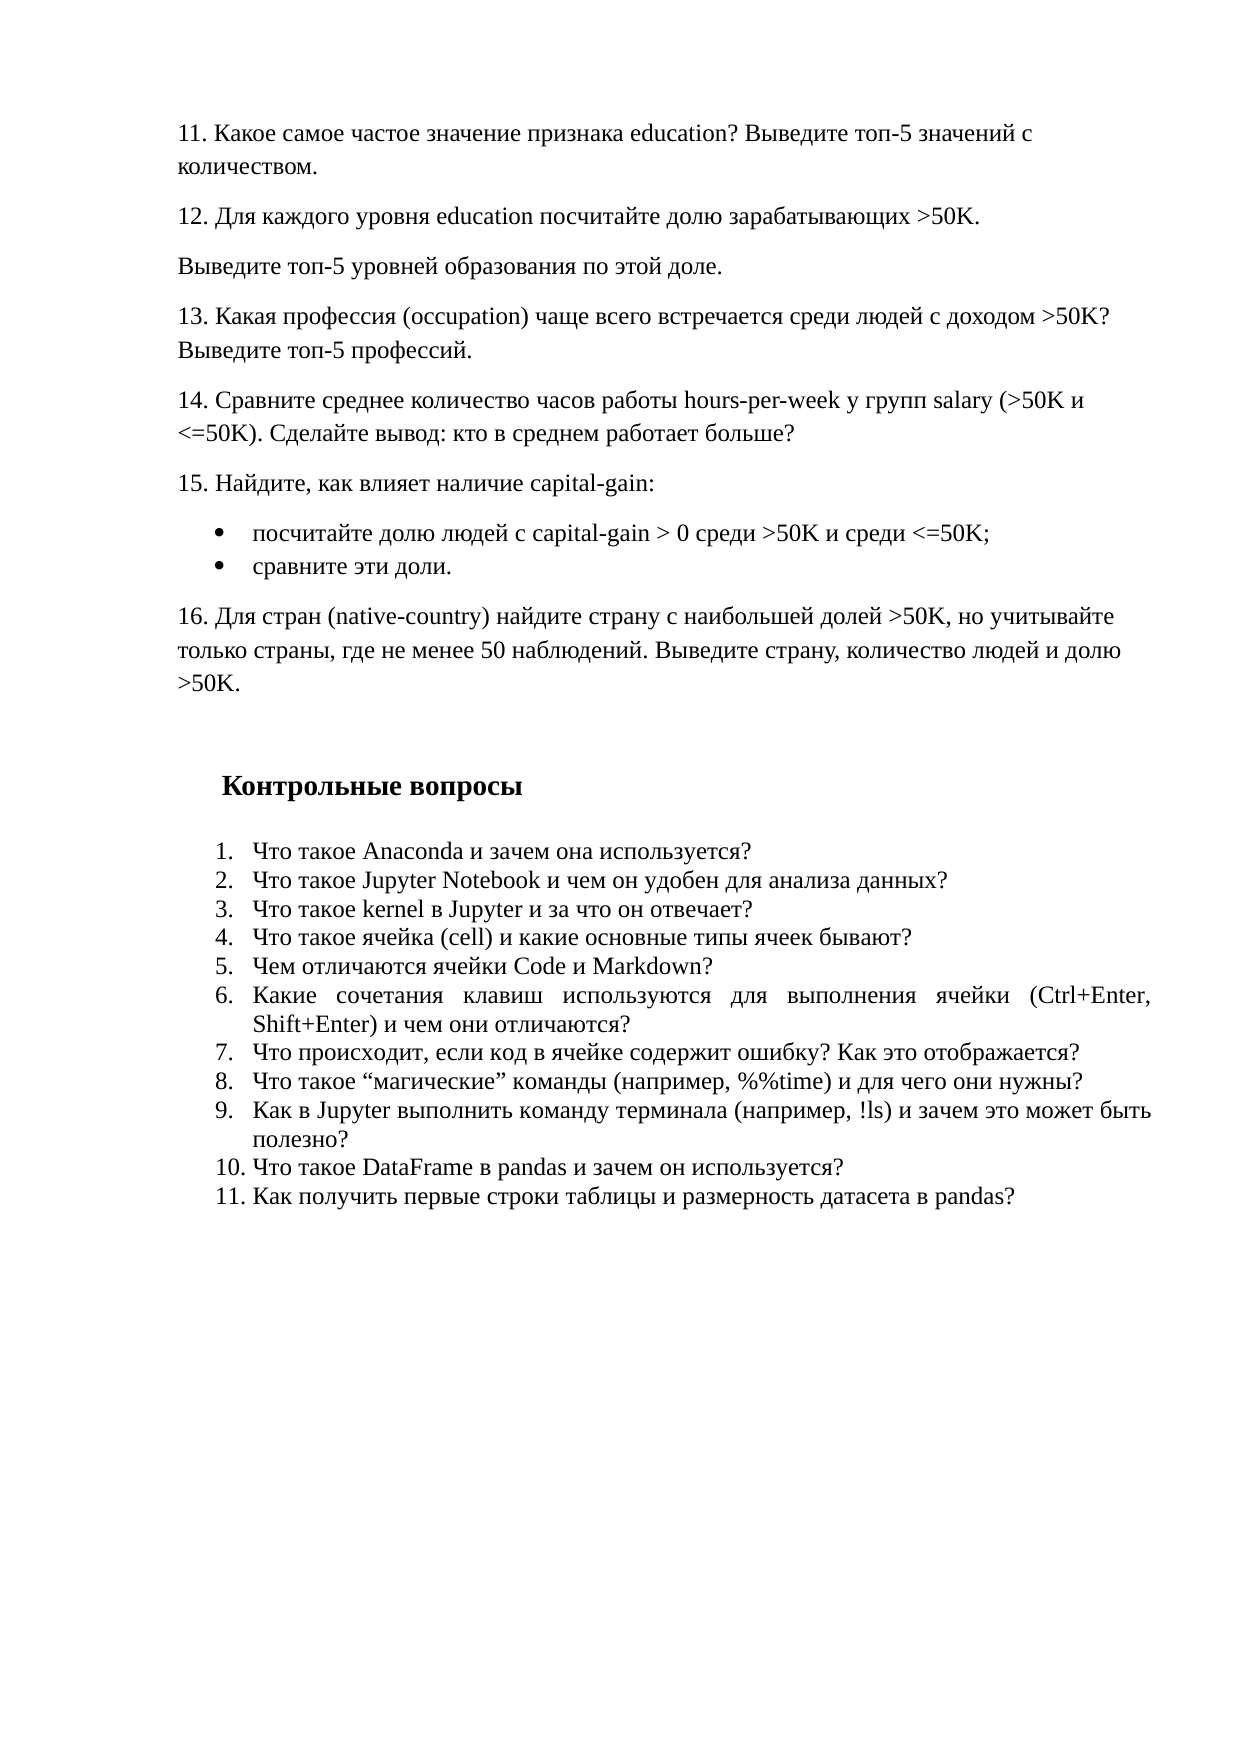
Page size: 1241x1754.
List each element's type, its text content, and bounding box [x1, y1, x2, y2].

list Что такое Jupyter Notebook и чем он удобен для анализа данных? [215, 865, 1152, 894]
text 14. Сравните среднее количество часов работы hours-per-week у групп salary (>50K и <=50K). Сделайте вывод: кто в среднем работает больше? [177, 385, 1152, 447]
text 12. Для каждого уровня education посчитайте долю зарабатывающих >50K. [177, 201, 1152, 230]
list Какие сочетания клавиш используются для выполнения ячейки (Ctrl+Enter, Shift+Enter) и чем они отличаются? [215, 980, 1152, 1037]
list Что такое “магические” команды (например, %%time) и для чего они нужны? [215, 1066, 1152, 1095]
list Что такое Anaconda и зачем она используется? [215, 836, 1152, 865]
list Как в Jupyter выполнить команду терминала (например, !ls) и зачем это может быть полезно? [215, 1095, 1152, 1152]
list Что такое ячейка (cell) и какие основные типы ячеек бывают? [215, 922, 1152, 951]
text 13. Какая профессия (occupation) чаще всего встречается среди людей с доходом >50K? Выведите топ-5 профессий. [177, 301, 1152, 363]
text Контрольные вопросы [222, 768, 1152, 802]
text Выведите топ-5 уровней образования по этой доле. [177, 251, 1152, 280]
list Что происходит, если код в ячейке содержит ошибку? Как это отображается? [215, 1037, 1152, 1066]
text 15. Найдите, как влияет наличие capital-gain: [177, 468, 1152, 497]
text 11. Какое самое частое значение признака education? Выведите топ-5 значений с количеством. [177, 118, 1152, 180]
text 16. Для стран (native-country) найдите страну с наибольшей долей >50K, но учитывайте только страны, где не менее 50 наблюдений. Выведите страну, количество людей и долю >50K. [177, 601, 1152, 697]
list Чем отличаются ячейки Code и Markdown? [215, 951, 1152, 980]
list сравните эти доли. [215, 551, 1152, 580]
list Как получить первые строки таблицы и размерность датасета в pandas? [215, 1181, 1152, 1210]
list Что такое DataFrame в pandas и зачем он используется? [215, 1152, 1152, 1181]
list посчитайте долю людей с capital-gain > 0 среди >50K и среди <=50K; [215, 518, 1152, 547]
list Что такое kernel в Jupyter и за что он отвечает? [215, 894, 1152, 922]
